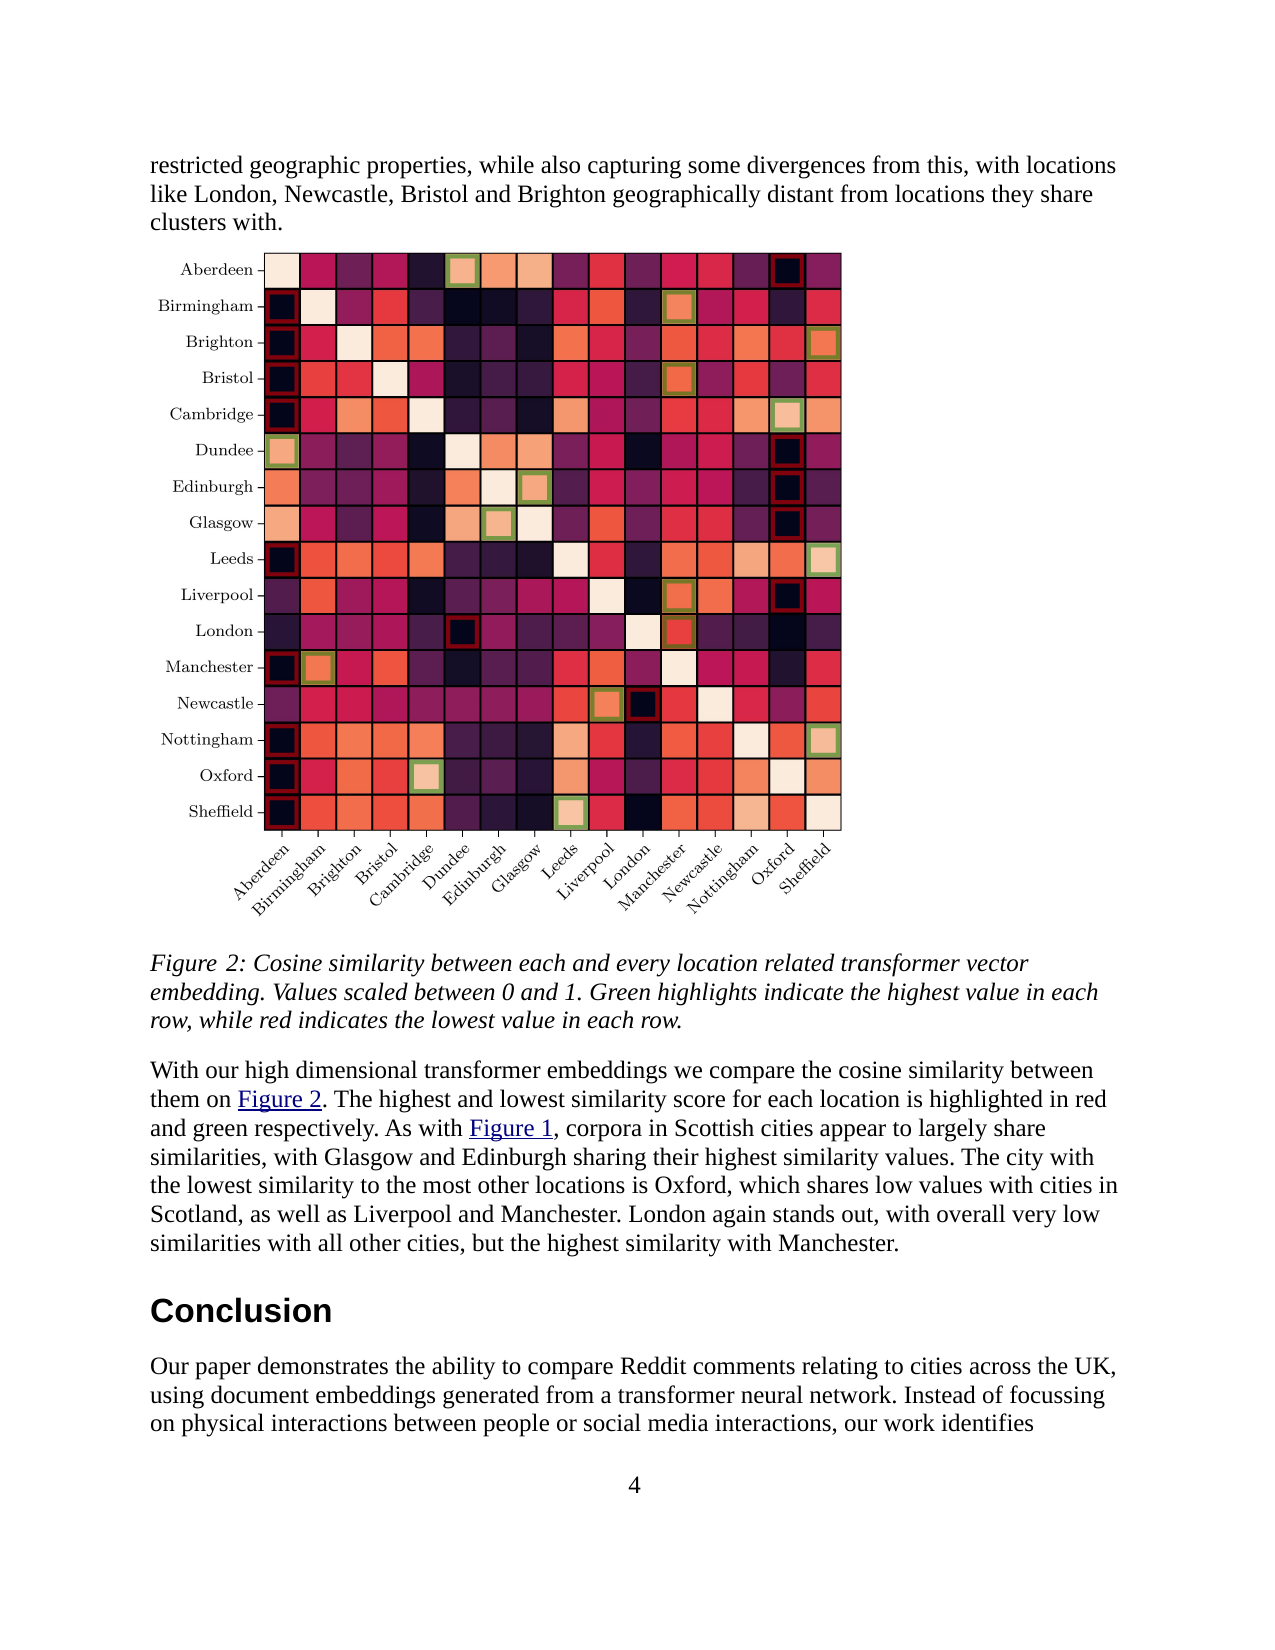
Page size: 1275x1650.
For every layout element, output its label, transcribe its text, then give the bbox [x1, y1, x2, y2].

picture [150, 245, 849, 927]
text With our high dimensional transformer embeddings we compare the cosine similarity between them on Figure 2. The highest and lowest similarity score for each location is highlighted in red and green respectively. As with Figure 1, corpora in Scottish cities appear to largely share similarities, with Glasgow and Edinburgh sharing their highest similarity values. The city with the lowest similarity to the most other locations is Oxford, which shares low values with cities in Scotland, as well as Liverpool and Manchester. London again stands out, with overall very low similarities with all other cities, but the highest similarity with Manchester. [150, 1056, 1125, 1257]
subtitle Conclusion [150, 1291, 1125, 1329]
text restricted geographic properties, while also capturing some divergences from this, with locations like London, Newcastle, Bristol and Brighton geographically distant from locations they share clusters with. [150, 150, 1125, 236]
table_header Figure 2: Cosine similarity between each and every location related transformer vector embedding. Values scaled between 0 and 1. Green highlights indicate the highest value in each row, while red indicates the lowest value in each row. [150, 245, 1125, 1047]
text Our paper demonstrates the ability to compare Reddit comments relating to cities across the UK, using document embeddings generated from a transformer neural network. Instead of focussing on physical interactions between people or social media interactions, our work identifies [150, 1351, 1125, 1437]
